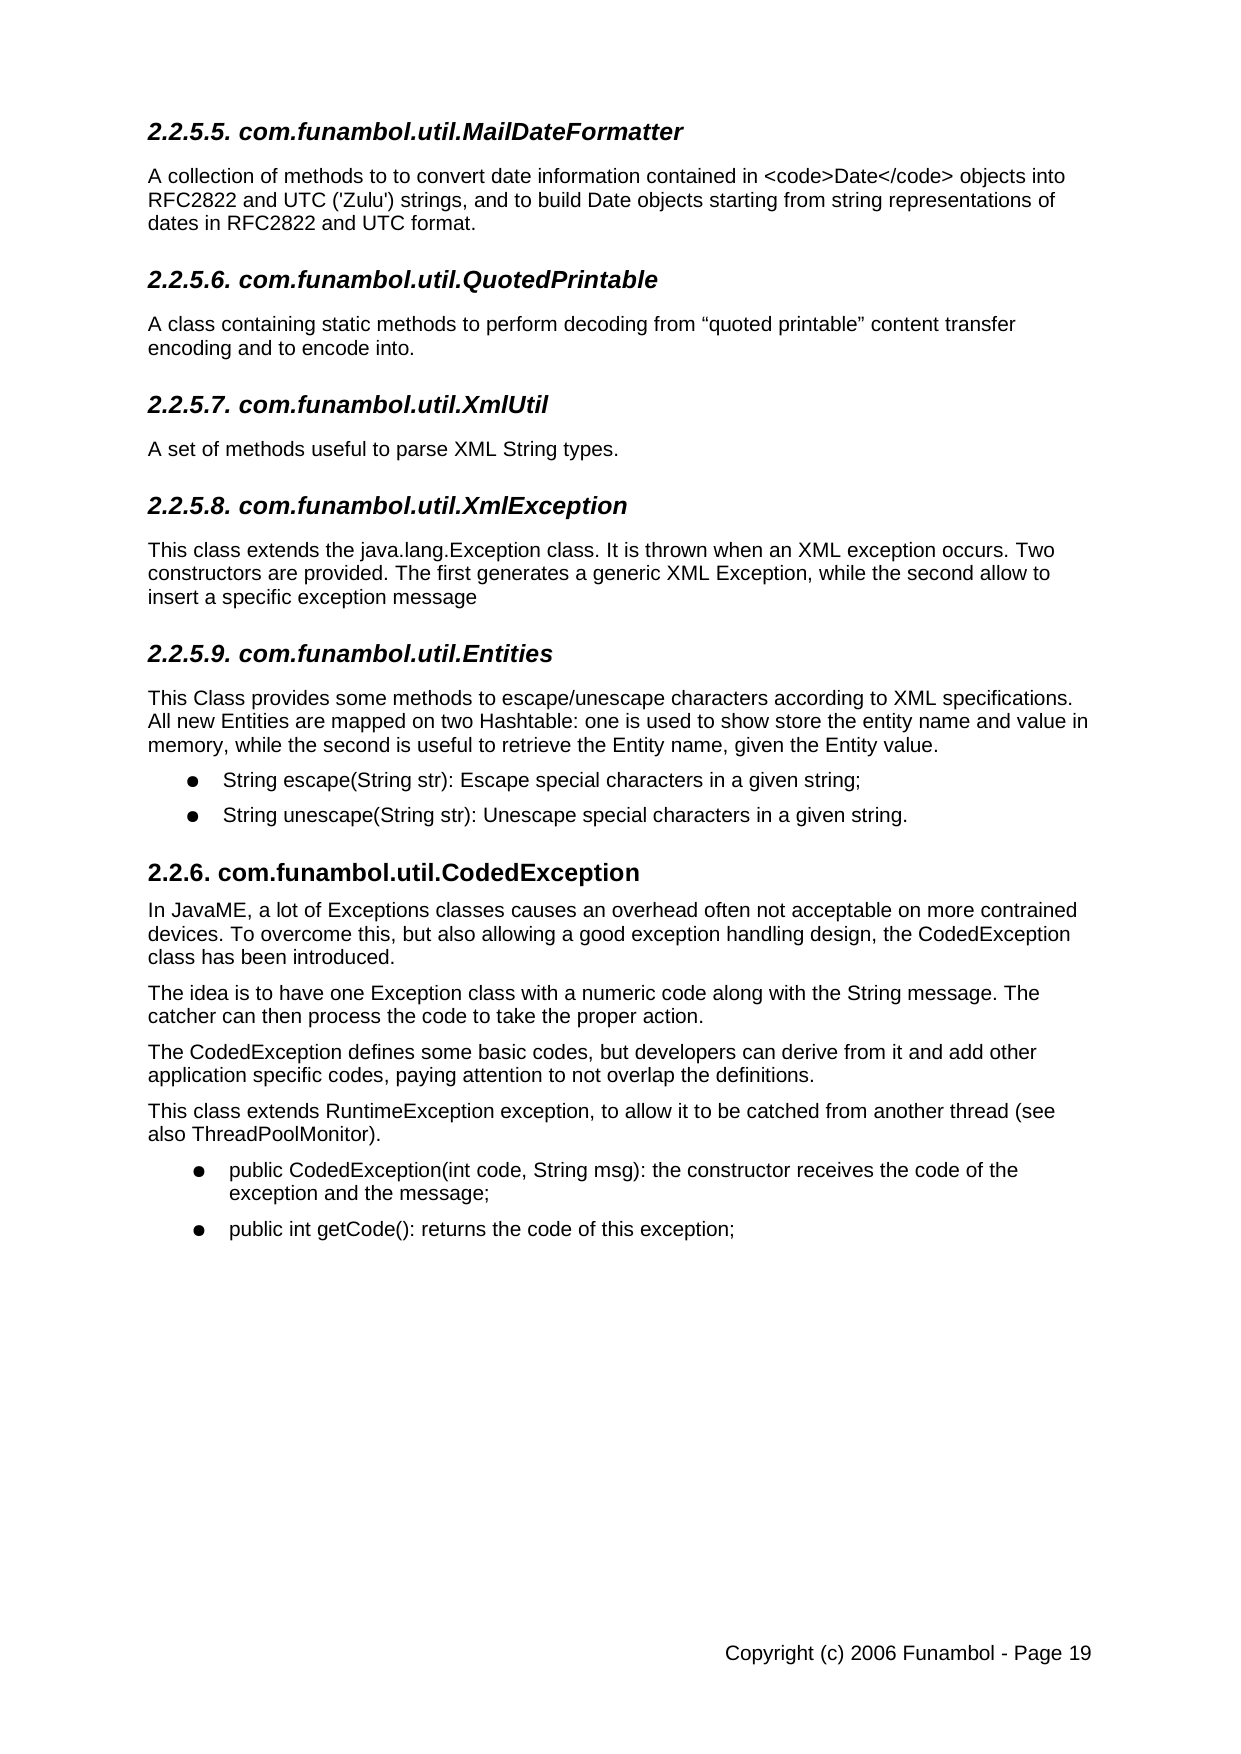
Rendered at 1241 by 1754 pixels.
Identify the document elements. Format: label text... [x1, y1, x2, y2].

subtitle com.funambol.util.MailDateFormatter [148, 118, 1093, 146]
text A set of methods useful to parse XML String types. [148, 437, 1093, 461]
text This Class provides some methods to escape/unescape characters according to XML specifications. All new Entities are mapped on two Hashtable: one is used to show store the entity name and value in memory, while the second is useful to retrieve the Entity name, given the Entity value. [148, 686, 1093, 757]
text A class containing static methods to perform decoding from “quoted printable” content transfer encoding and to encode into. [148, 313, 1093, 360]
text A collection of methods to to convert date information contained in <code>Date</code> objects into RFC2822 and UTC ('Zulu') strings, and to build Date objects starting from string representations of dates in RFC2822 and UTC format. [148, 164, 1093, 235]
subtitle com.funambol.util.QuotedPrintable [148, 266, 1093, 294]
subtitle com.funambol.util.CodedException [148, 858, 1093, 886]
list public CodedException(int code, String msg): the constructor receives the code of the exception and the message; [191, 1158, 1093, 1205]
text This class extends the java.lang.Exception class. It is thrown when an XML exception occurs. Two constructors are provided. The first generates a generic XML Exception, while the second allow to insert a specific exception message [148, 538, 1093, 609]
subtitle com.funambol.util.Entities [148, 639, 1093, 668]
subtitle com.funambol.util.XmlUtil [148, 391, 1093, 419]
subtitle com.funambol.util.XmlException [148, 492, 1093, 519]
text The idea is to have one Exception class with a numeric code along with the String message. The catcher can then process the code to take the proper action. [148, 981, 1093, 1028]
list public int getCode(): returns the code of this exception; [191, 1217, 1093, 1241]
text The CodedException defines some basic codes, but developers can derive from it and add other application specific codes, paying attention to not overlap the definitions. [148, 1040, 1093, 1087]
list String escape(String str): Escape special characters in a given string; [185, 768, 1093, 792]
text This class extends RuntimeException exception, to allow it to be catched from another thread (see also ThreadPoolMonitor). [148, 1099, 1093, 1146]
text In JavaME, a lot of Exceptions classes causes an overhead often not acceptable on more contrained devices. To overcome this, but also allowing a good exception handling design, the CodedException class has been introduced. [148, 899, 1093, 969]
list String unescape(String str): Unescape special characters in a given string. [185, 804, 1093, 827]
